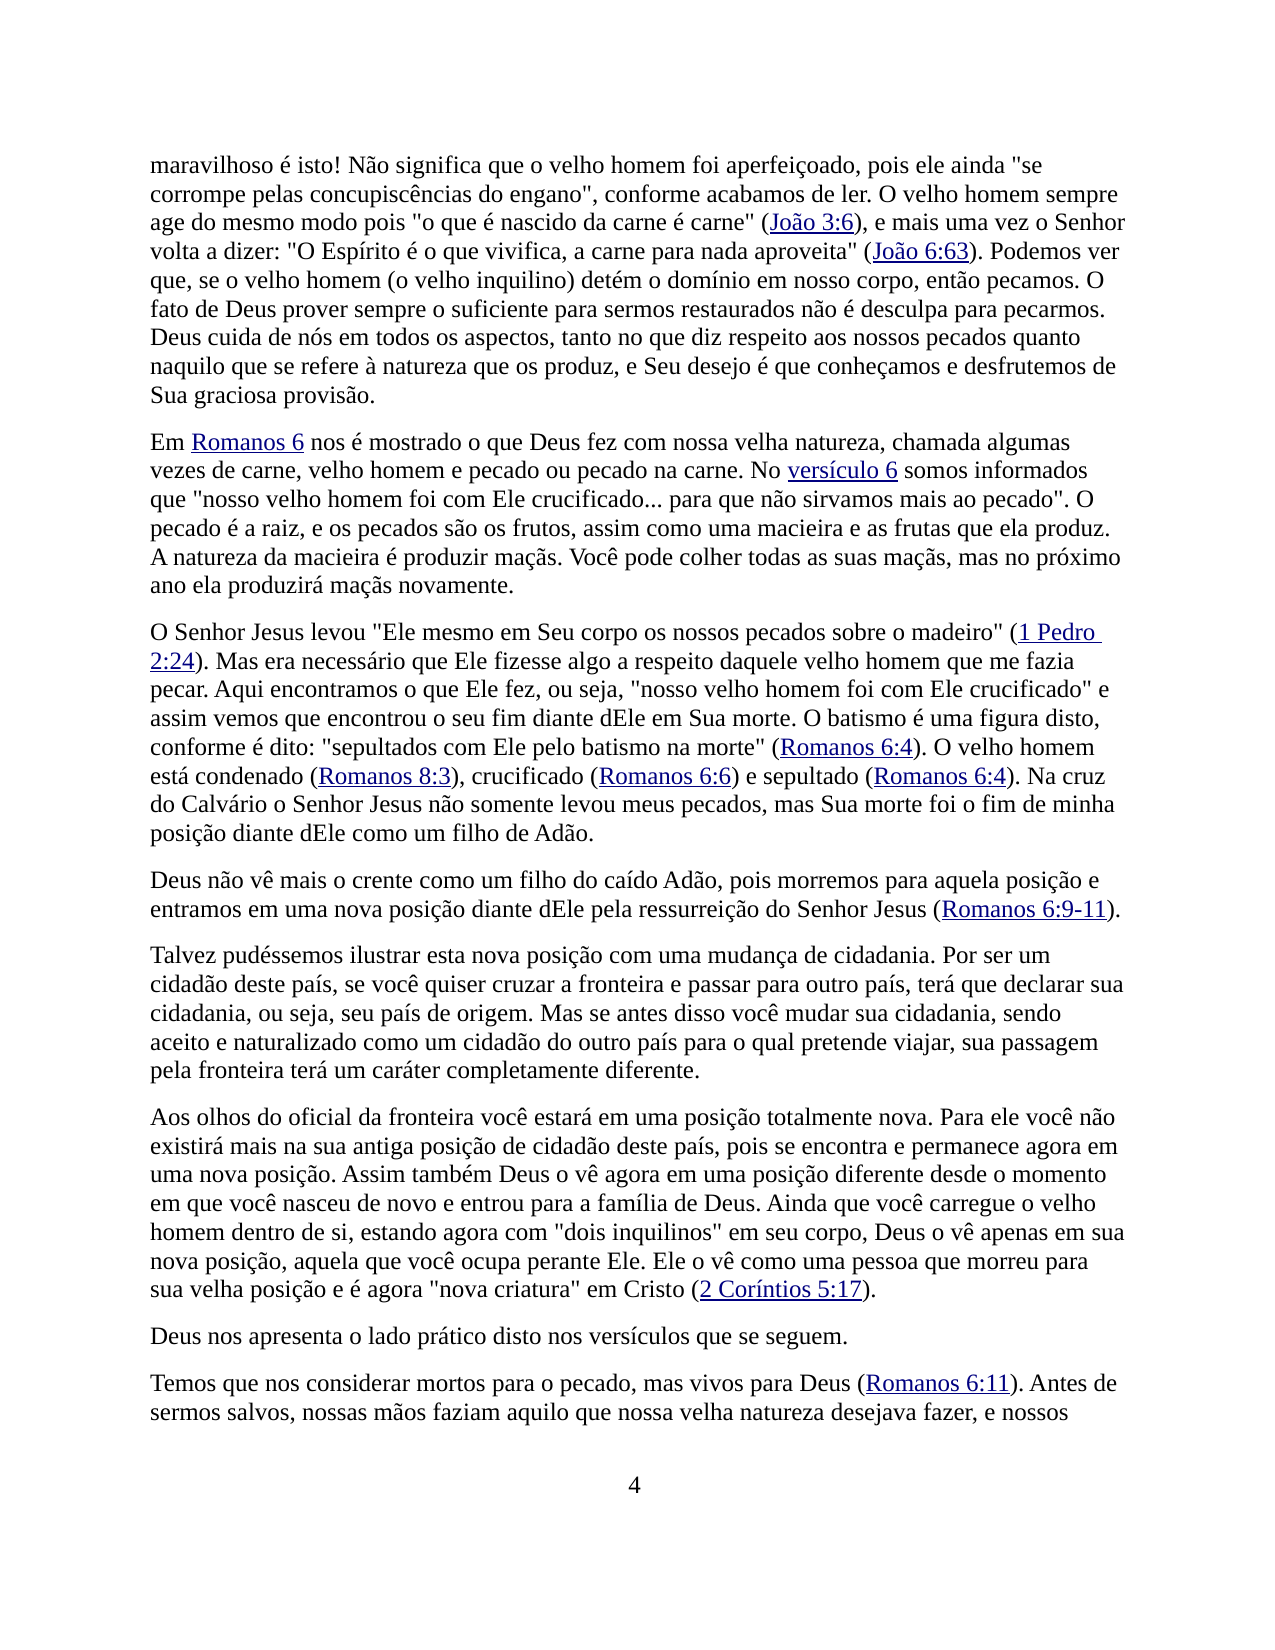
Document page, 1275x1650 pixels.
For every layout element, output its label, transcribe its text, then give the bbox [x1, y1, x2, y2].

text Talvez pudéssemos ilustrar esta nova posição com uma mudança de cidadania. Por ser um cidadão deste país, se você quiser cruzar a fronteira e passar para outro país, terá que declarar sua cidadania, ou seja, seu país de origem. Mas se antes disso você mudar sua cidadania, sendo aceito e naturalizado como um cidadão do outro país para o qual pretende viajar, sua passagem pela fronteira terá um caráter completamente diferente. [150, 940, 1125, 1084]
text Aos olhos do oficial da fronteira você estará em uma posição totalmente nova. Para ele você não existirá mais na sua antiga posição de cidadão deste país, pois se encontra e permanece agora em uma nova posição. Assim também Deus o vê agora em uma posição diferente desde o momento em que você nasceu de novo e entrou para a família de Deus. Ainda que você carregue o velho homem dentro de si, estando agora com "dois inquilinos" em seu corpo, Deus o vê apenas em sua nova posição, aquela que você ocupa perante Ele. Ele o vê como uma pessoa que morreu para sua velha posição e é agora "nova criatura" em Cristo (2 Coríntios 5:17). [150, 1102, 1125, 1303]
text Em Romanos 6 nos é mostrado o que Deus fez com nossa velha natureza, chamada algumas vezes de carne, velho homem e pecado ou pecado na carne. No versículo 6 somos informados que "nosso velho homem foi com Ele crucificado... para que não sirvamos mais ao pecado". O pecado é a raiz, e os pecados são os frutos, assim como uma macieira e as frutas que ela produz. A natureza da macieira é produzir maçãs. Você pode colher todas as suas maçãs, mas no próximo ano ela produzirá maçãs novamente. [150, 427, 1125, 599]
text maravilhoso é isto! Não significa que o velho homem foi aperfeiçoado, pois ele ainda "se corrompe pelas concupiscências do engano", conforme acabamos de ler. O velho homem sempre age do mesmo modo pois "o que é nascido da carne é carne" (João 3:6), e mais uma vez o Senhor volta a dizer: "O Espírito é o que vivifica, a carne para nada aproveita" (João 6:63). Podemos ver que, se o velho homem (o velho inquilino) detém o domínio em nosso corpo, então pecamos. O fato de Deus prover sempre o suficiente para sermos restaurados não é desculpa para pecarmos. Deus cuida de nós em todos os aspectos, tanto no que diz respeito aos nossos pecados quanto naquilo que se refere à natureza que os produz, e Seu desejo é que conheçamos e desfrutemos de Sua graciosa provisão. [150, 150, 1125, 409]
text Deus nos apresenta o lado prático disto nos versículos que se seguem. [150, 1321, 1125, 1350]
text O Senhor Jesus levou "Ele mesmo em Seu corpo os nossos pecados sobre o madeiro" (1 Pedro 2:24). Mas era necessário que Ele fizesse algo a respeito daquele velho homem que me fazia pecar. Aqui encontramos o que Ele fez, ou seja, "nosso velho homem foi com Ele crucificado" e assim vemos que encontrou o seu fim diante dEle em Sua morte. O batismo é uma figura disto, conforme é dito: "sepultados com Ele pelo batismo na morte" (Romanos 6:4). O velho homem está condenado (Romanos 8:3), crucificado (Romanos 6:6) e sepultado (Romanos 6:4). Na cruz do Calvário o Senhor Jesus não somente levou meus pecados, mas Sua morte foi o fim de minha posição diante dEle como um filho de Adão. [150, 617, 1125, 847]
text Deus não vê mais o crente como um filho do caído Adão, pois morremos para aquela posição e entramos em uma nova posição diante dEle pela ressurreição do Senhor Jesus (Romanos 6:9-11). [150, 865, 1125, 922]
text Temos que nos considerar mortos para o pecado, mas vivos para Deus (Romanos 6:11). Antes de sermos salvos, nossas mãos faziam aquilo que nossa velha natureza desejava fazer, e nossos [150, 1368, 1125, 1425]
